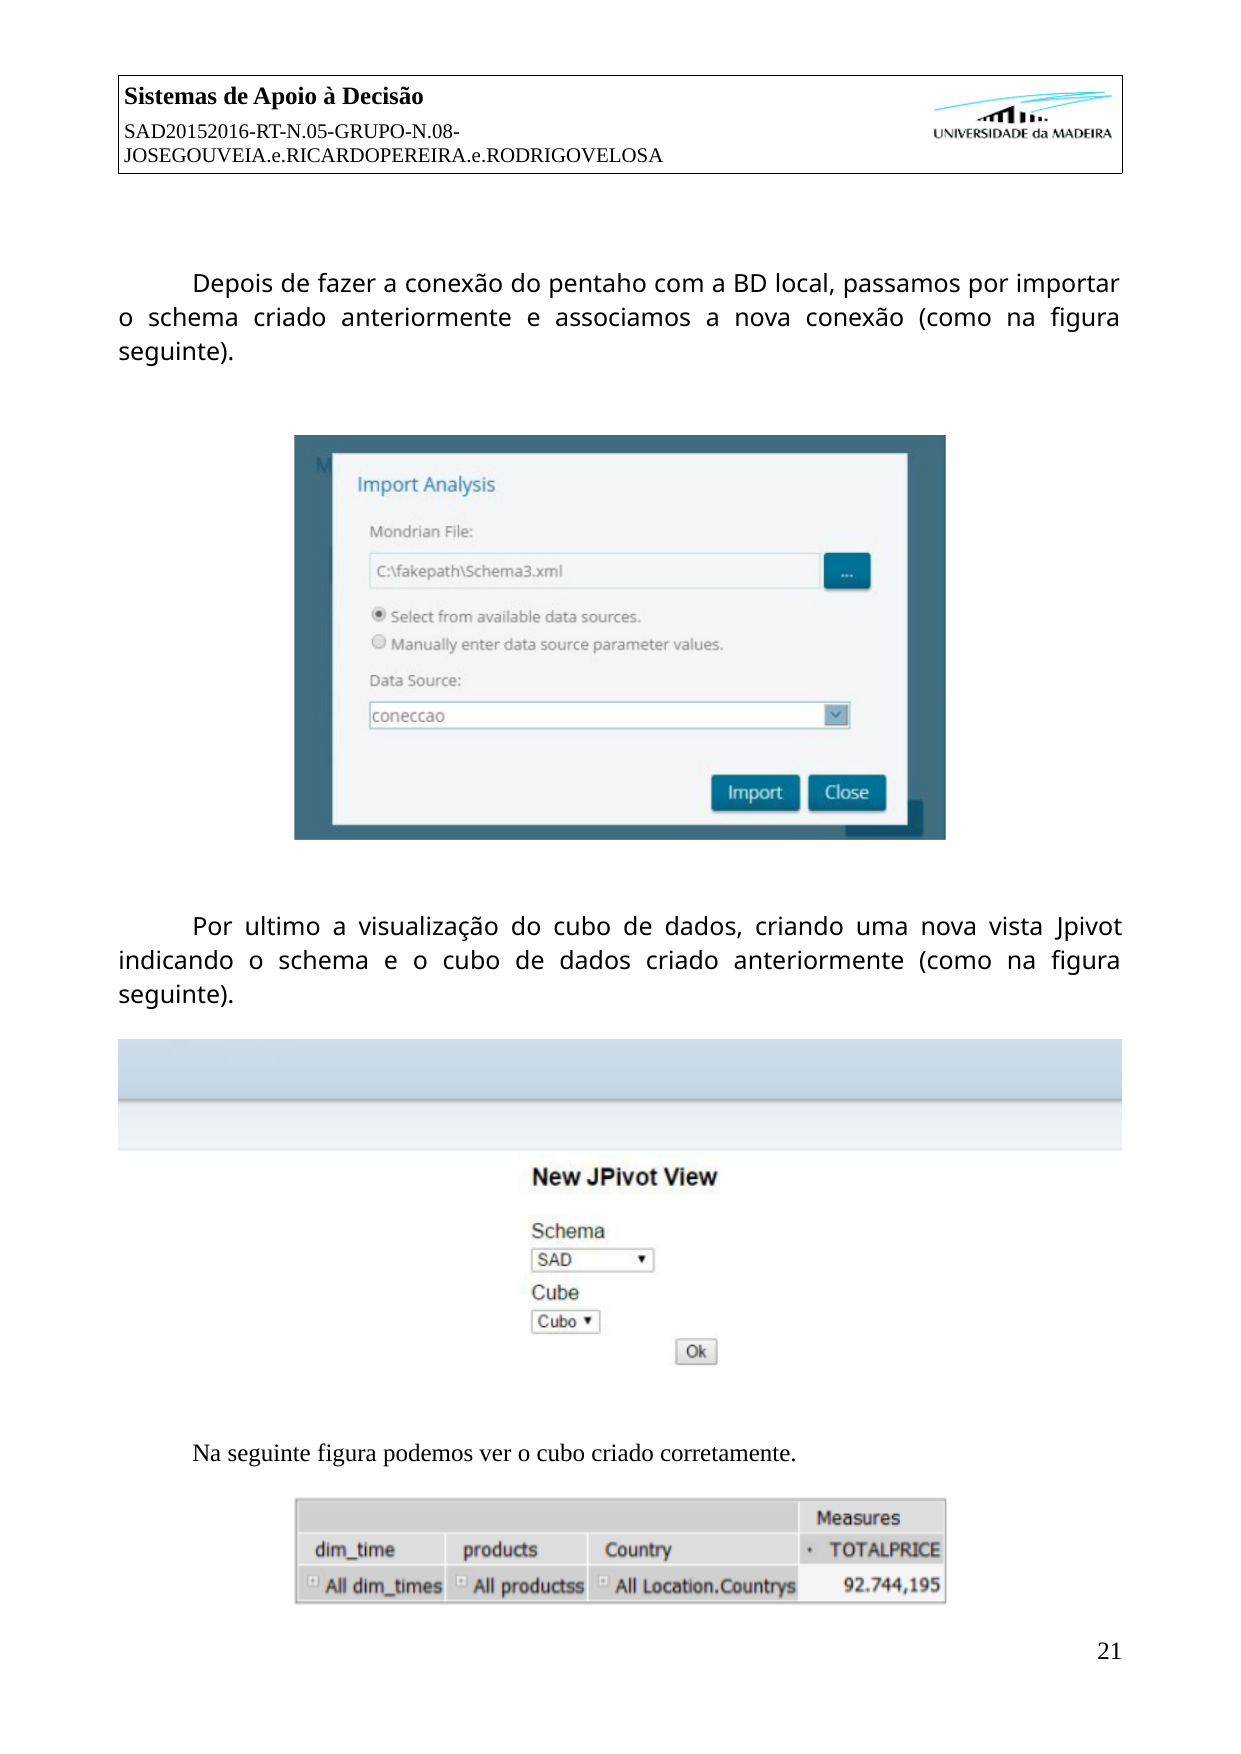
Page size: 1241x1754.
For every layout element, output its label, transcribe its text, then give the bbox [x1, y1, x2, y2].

picture [919, 80, 1120, 145]
text Por ultimo a visualização do cubo de dados, criando uma nova vista Jpivot indicando o schema e o cubo de dados criado anteriormente (como na figura seguinte). [118, 909, 1122, 1011]
picture [294, 435, 946, 841]
text Depois de fazer a conexão do pentaho com a BD local, passamos por importar o schema criado anteriormente e associamos a nova conexão (como na figura seguinte). [118, 265, 1122, 367]
picture [118, 1039, 1122, 1381]
text Na seguinte figura podemos ver o cubo criado corretamente. [118, 1438, 1122, 1466]
picture [293, 1495, 947, 1608]
